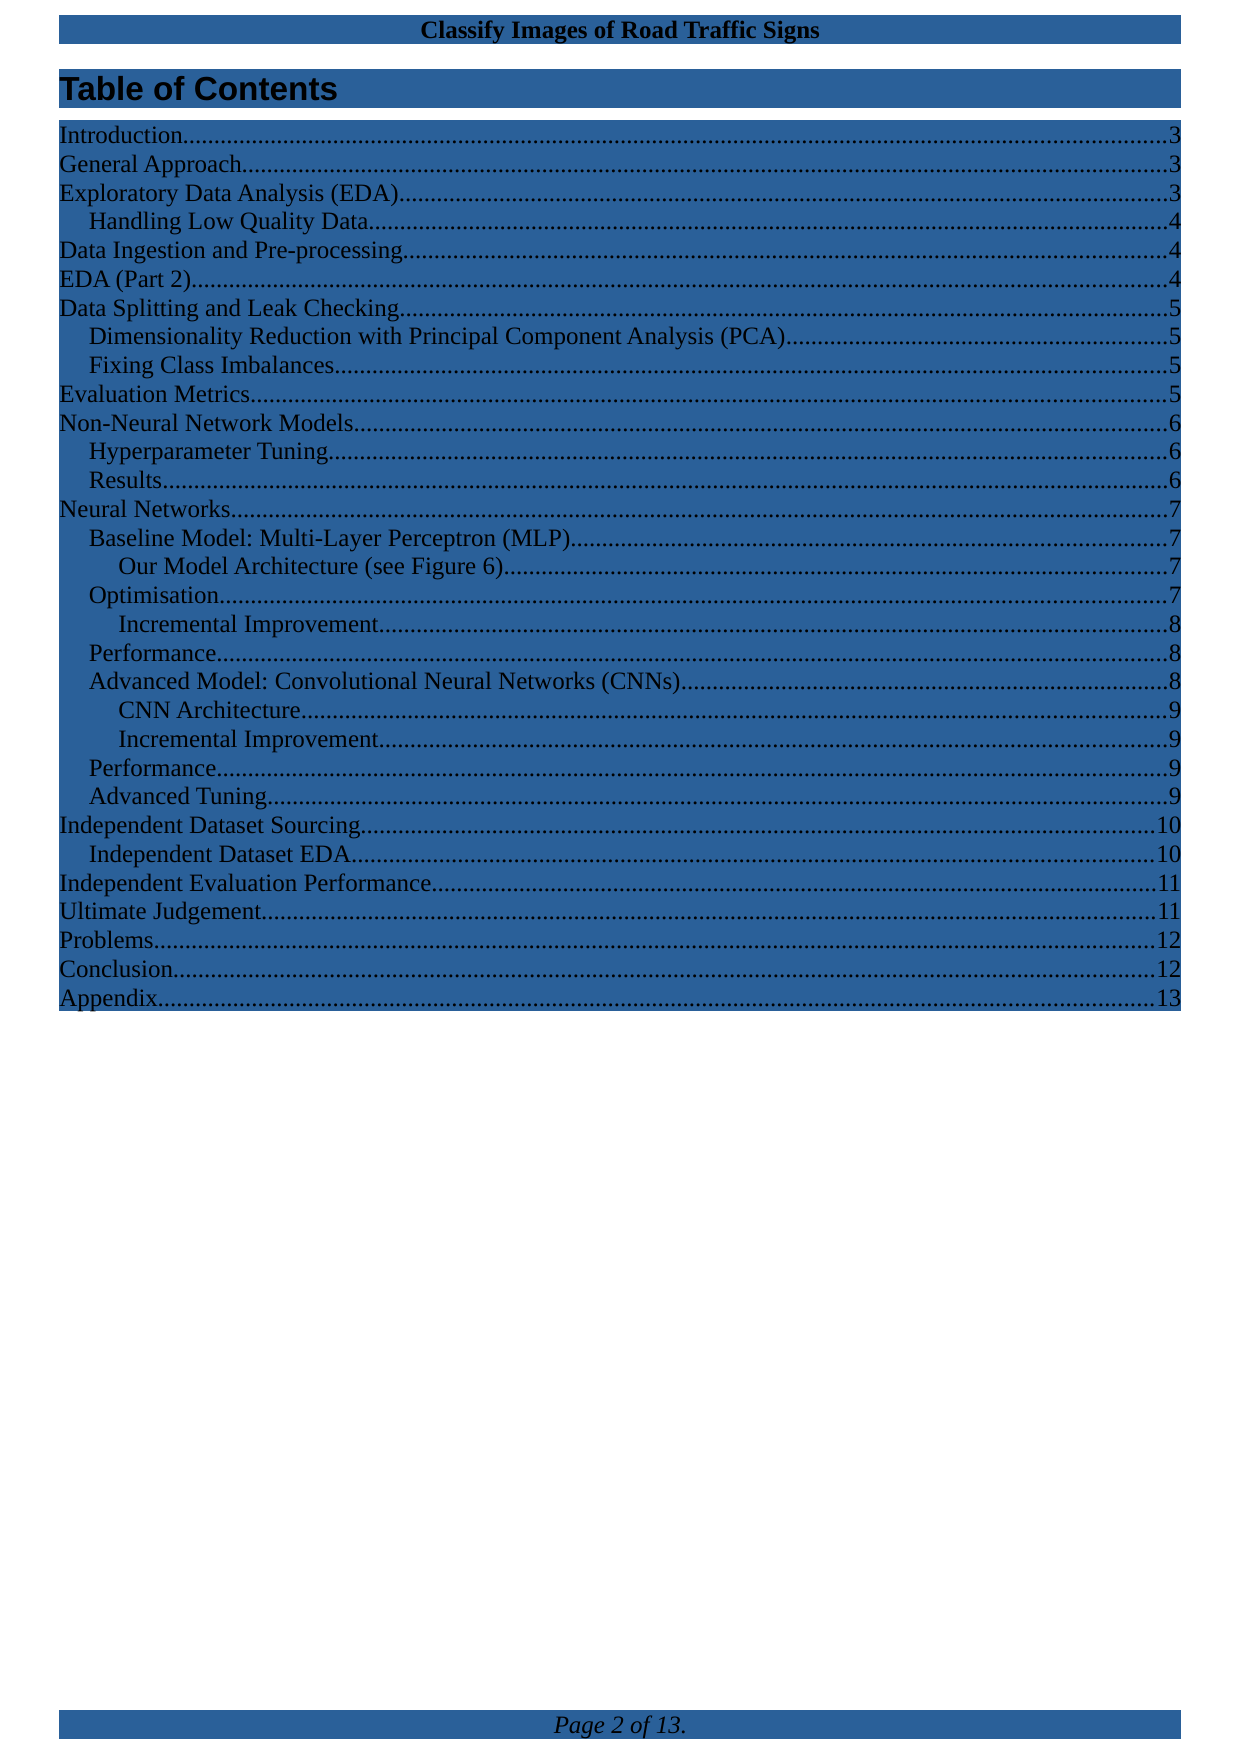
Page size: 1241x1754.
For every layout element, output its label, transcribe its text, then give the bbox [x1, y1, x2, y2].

text Performance 9 [88, 753, 1181, 781]
text Appendix 13 [59, 983, 1181, 1011]
text Baseline Model: Multi-Layer Perceptron (MLP) 7 [88, 523, 1181, 551]
text CNN Architecture 9 [118, 695, 1181, 724]
text EDA (Part 2) 4 [59, 264, 1181, 293]
text Neural Networks 7 [59, 494, 1181, 523]
text Exploratory Data Analysis (EDA) 3 [59, 178, 1181, 206]
text Fixing Class Imbalances 5 [88, 350, 1181, 379]
text Our Model Architecture (see Figure 6) 7 [118, 551, 1181, 580]
text Ultimate Judgement 11 [59, 896, 1181, 925]
text Introduction 3 [59, 120, 1181, 149]
text Incremental Improvement 9 [118, 724, 1181, 753]
text Advanced Model: Convolutional Neural Networks (CNNs) 8 [88, 666, 1181, 695]
text Handling Low Quality Data 4 [88, 206, 1181, 235]
text Conclusion 12 [59, 954, 1181, 983]
text Results 6 [88, 465, 1181, 494]
text Incremental Improvement 8 [118, 609, 1181, 638]
text Dimensionality Reduction with Principal Component Analysis (PCA) 5 [88, 321, 1181, 350]
text Non-Neural Network Models 6 [59, 408, 1181, 436]
text Advanced Tuning 9 [88, 781, 1181, 810]
text Hyperparameter Tuning 6 [88, 436, 1181, 465]
text Independent Dataset Sourcing 10 [59, 810, 1181, 839]
text Evaluation Metrics 5 [59, 379, 1181, 408]
text Data Splitting and Leak Checking 5 [59, 293, 1181, 321]
text Problems 12 [59, 925, 1181, 954]
subtitle Table of Contents [59, 69, 1181, 108]
text Data Ingestion and Pre-processing 4 [59, 235, 1181, 264]
text General Approach 3 [59, 149, 1181, 178]
text Independent Evaluation Performance 11 [59, 868, 1181, 896]
text Performance 8 [88, 638, 1181, 666]
text Independent Dataset EDA 10 [88, 839, 1181, 868]
text Optimisation 7 [88, 580, 1181, 609]
